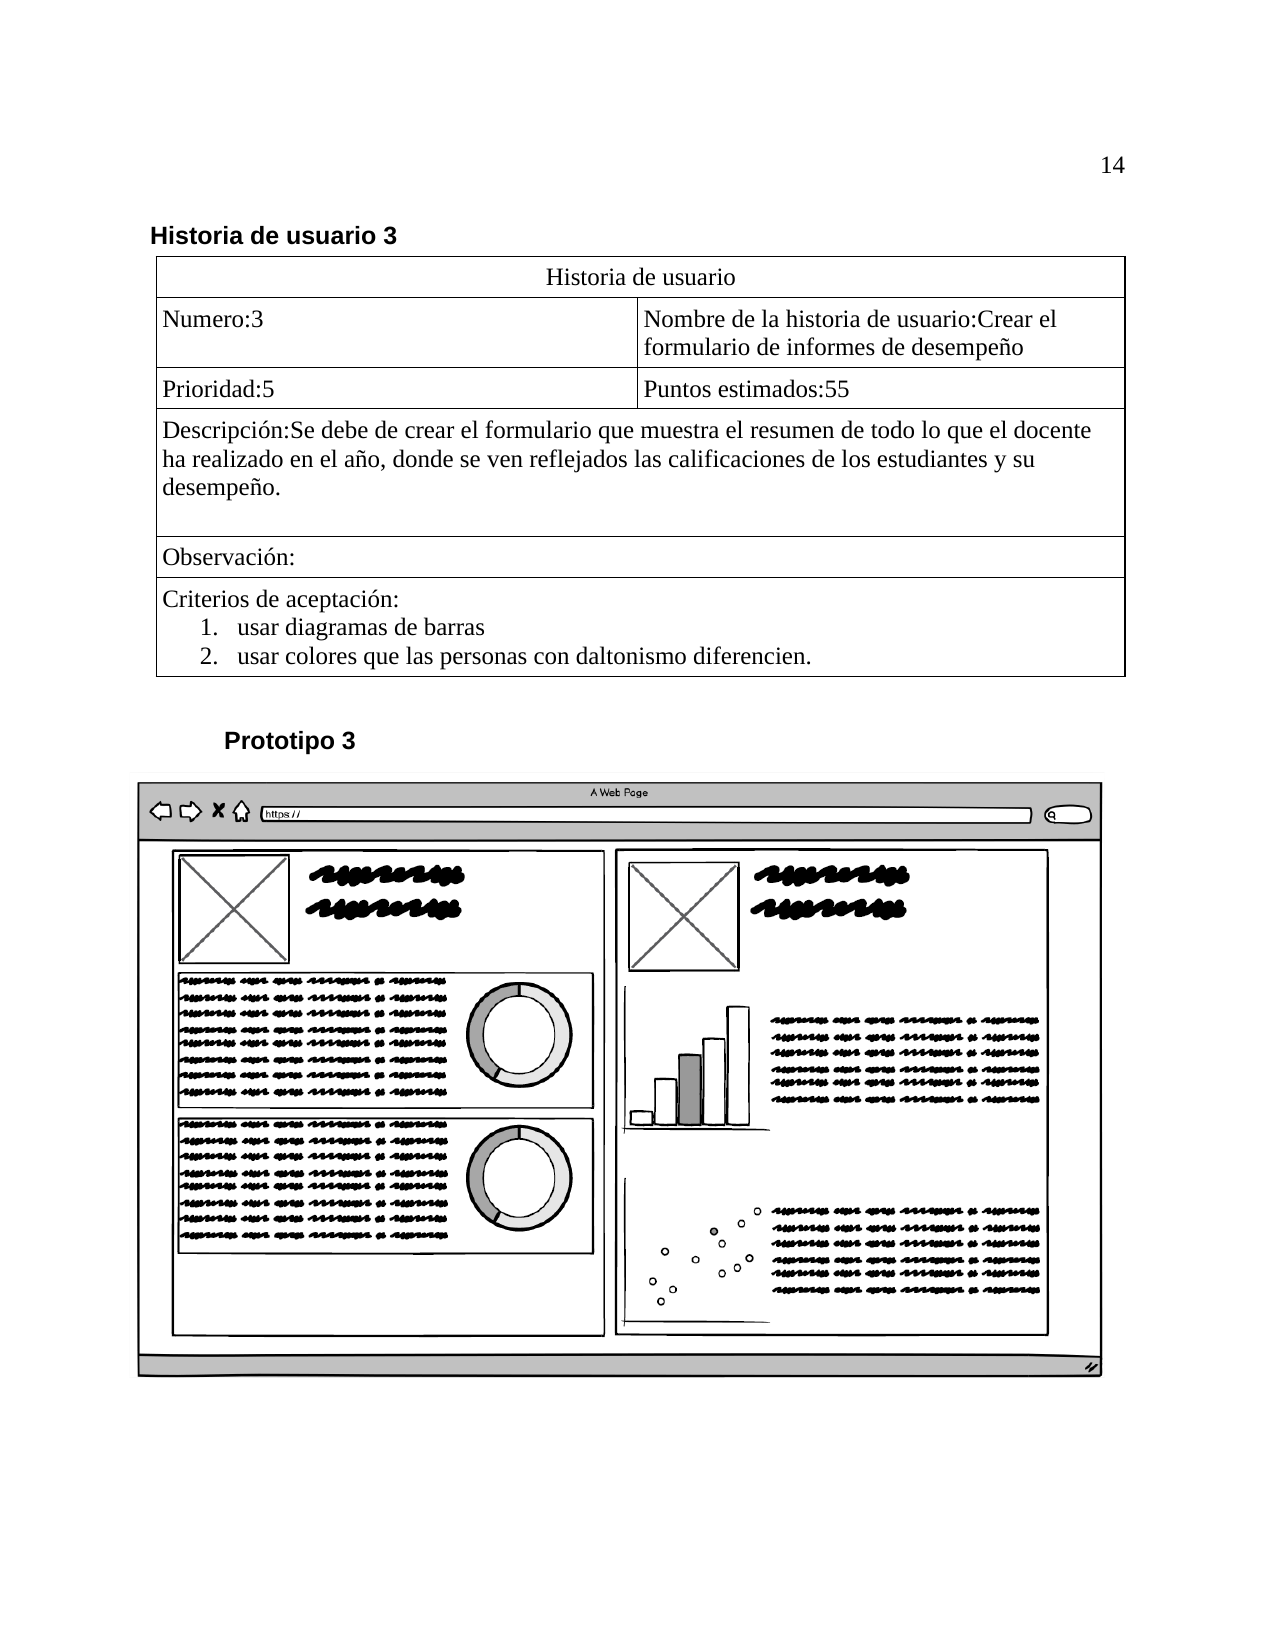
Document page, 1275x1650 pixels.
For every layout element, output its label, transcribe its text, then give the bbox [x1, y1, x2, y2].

subtitle Prototipo 3 [150, 726, 1125, 754]
picture [129, 772, 1105, 1378]
subtitle Historia de usuario 3 [150, 221, 1125, 249]
table_cell Criterios de aceptación: usar diagramas de barras usar colores que las personas con daltonismo diferencien. [157, 578, 1124, 676]
table_cell Nombre de la historia de usuario:Crear el formulario de informes de desempeño [638, 298, 1124, 367]
table_header Historia de usuario [157, 257, 1124, 297]
table_cell Numero:3 [157, 298, 637, 367]
table_cell Puntos estimados:55 [638, 368, 1124, 408]
table_cell Descripción:Se debe de crear el formulario que muestra el resumen de todo lo que el docente ha realizado en el año, donde se ven reflejados las calificaciones de los estudiantes y su desempeño. [157, 409, 1124, 536]
table_cell Observación: [157, 537, 1124, 577]
table_cell Prioridad:5 [157, 368, 637, 408]
